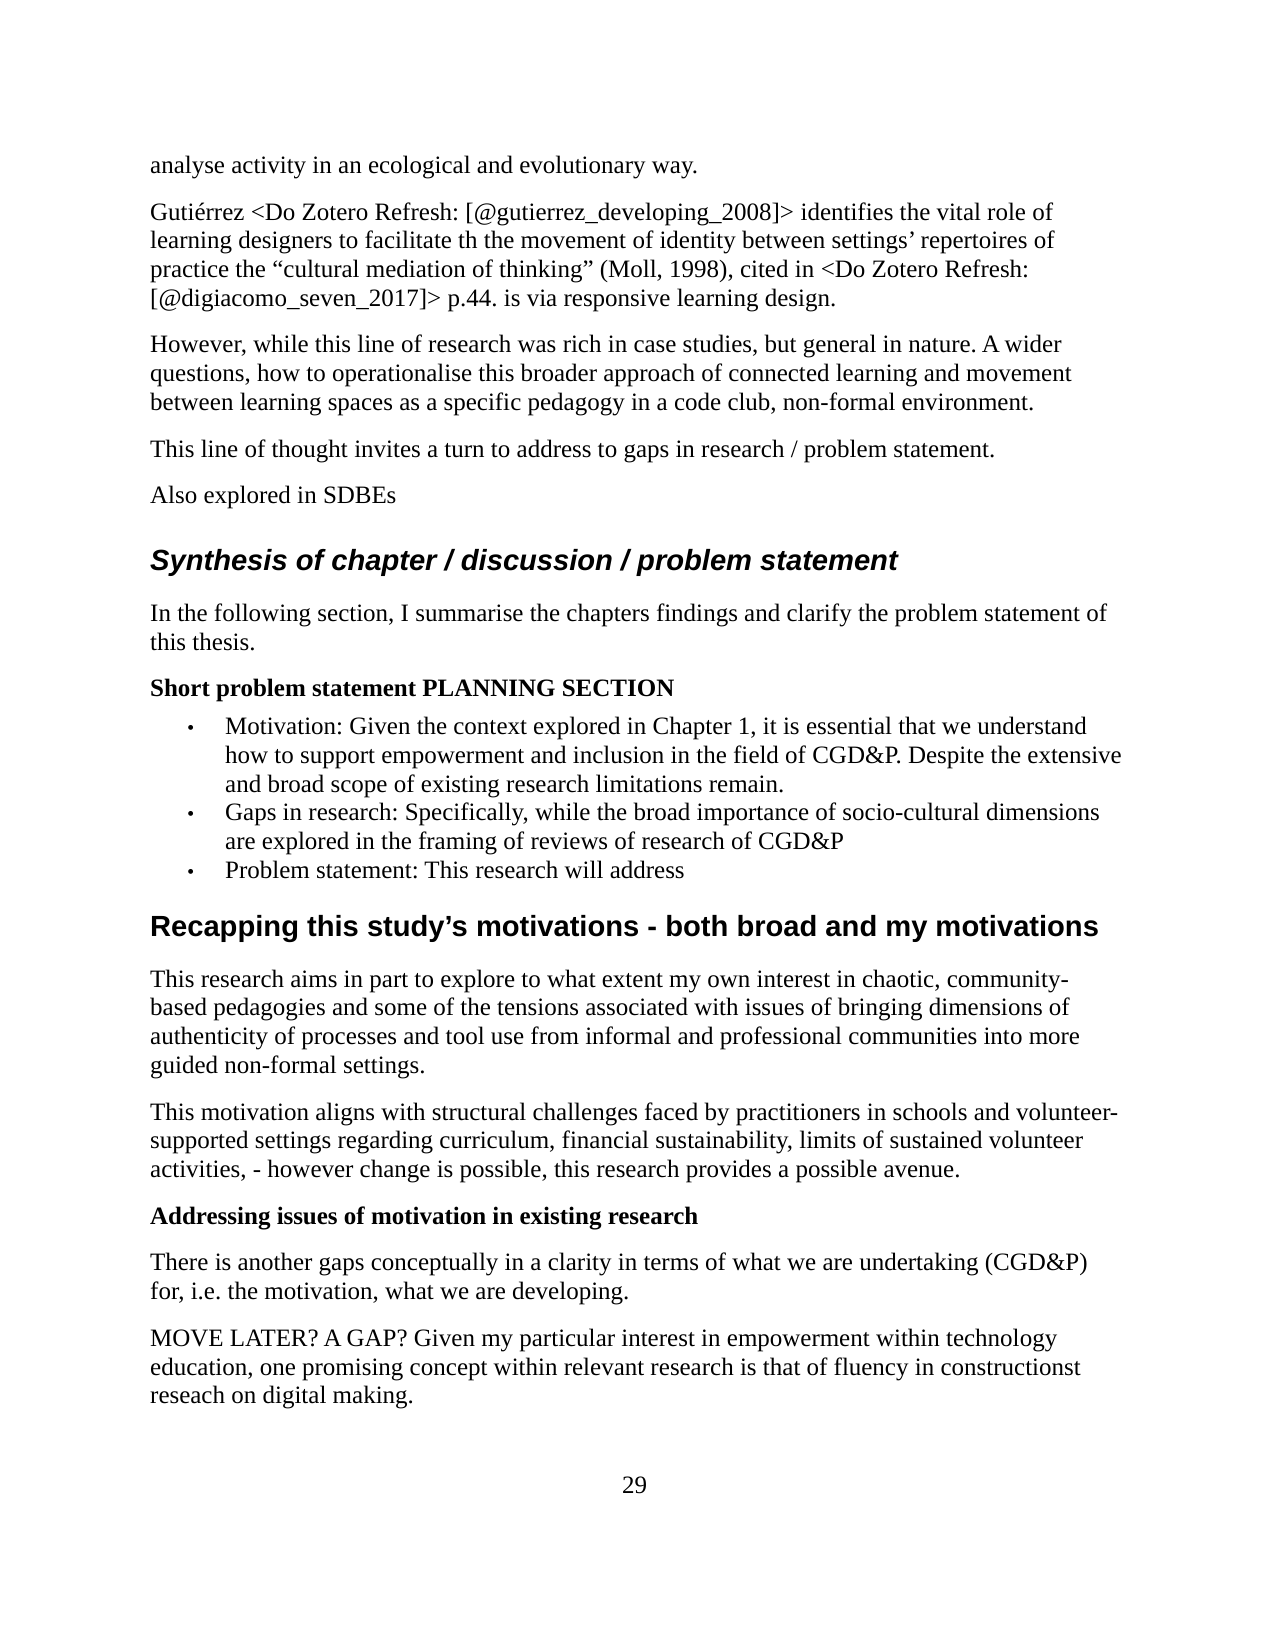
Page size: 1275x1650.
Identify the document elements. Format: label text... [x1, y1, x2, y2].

text Addressing issues of motivation in existing research [150, 1201, 1125, 1229]
text This motivation aligns with structural challenges faced by practitioners in schools and volunteer-supported settings regarding curriculum, financial sustainability, limits of sustained volunteer activities, - however change is possible, this research provides a possible avenue. [150, 1097, 1125, 1183]
text MOVE LATER? A GAP? Given my particular interest in empowerment within technology education, one promising concept within relevant research is that of fluency in constructionst reseach on digital making. [150, 1323, 1125, 1409]
text analyse activity in an ecological and evolutionary way. [150, 150, 1125, 179]
text This research aims in part to explore to what extent my own interest in chaotic, community-based pedagogies and some of the tensions associated with issues of bringing dimensions of authenticity of processes and tool use from informal and professional communities into more guided non-formal settings. [150, 964, 1125, 1079]
list Gaps in research: Specifically, while the broad importance of socio-cultural dimensions are explored in the framing of reviews of research of CGD&P [187, 797, 1125, 855]
text Short problem statement PLANNING SECTION [150, 673, 1125, 702]
list Motivation: Given the context explored in Chapter 1, it is essential that we understand how to support empowerment and inclusion in the field of CGD&P. Despite the extensive and broad scope of existing research limitations remain. [187, 711, 1125, 797]
text However, while this line of research was rich in case studies, but general in nature. A wider questions, how to operationalise this broader approach of connected learning and movement between learning spaces as a specific pedagogy in a code club, non-formal environment. [150, 329, 1125, 416]
subtitle Synthesis of chapter / discussion / problem statement [150, 543, 1125, 577]
list Problem statement: This research will address [187, 855, 1125, 884]
text This line of thought invites a turn to address to gaps in research / problem statement. [150, 434, 1125, 462]
text Gutiérrez <Do Zotero Refresh: [@gutierrez_developing_2008]> identifies the vital role of learning designers to facilitate th the movement of identity between settings’ repertoires of practice the “cultural mediation of thinking” (Moll, 1998), cited in <Do Zotero Refresh: [@digiacomo_seven_2017]> p.44. is via responsive learning design. [150, 197, 1125, 312]
text There is another gaps conceptually in a clarity in terms of what we are undertaking (CGD&P) for, i.e. the motivation, what we are developing. [150, 1247, 1125, 1305]
text In the following section, I summarise the chapters findings and clarify the problem statement of this thesis. [150, 598, 1125, 656]
subtitle Recapping this study’s motivations - both broad and my motivations [150, 909, 1125, 942]
text Also explored in SDBEs [150, 480, 1125, 509]
